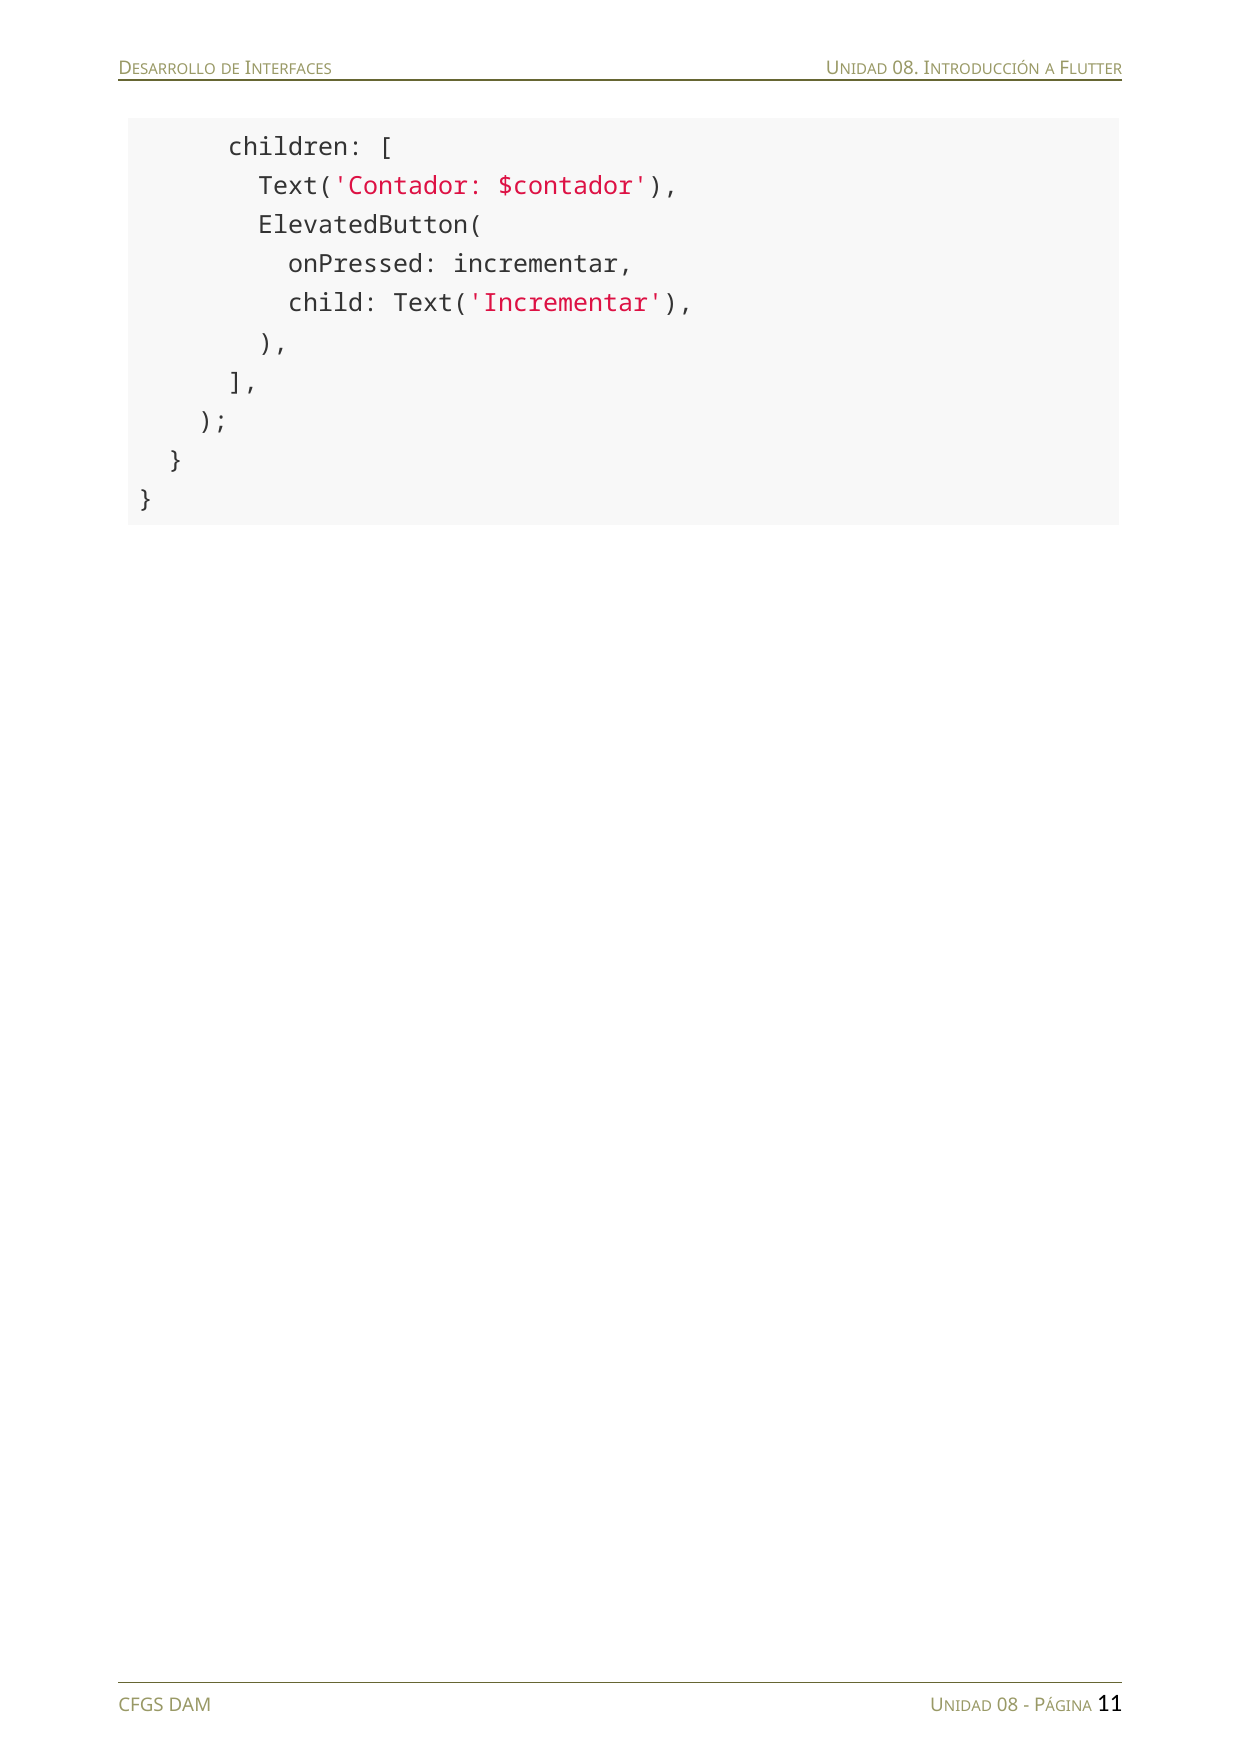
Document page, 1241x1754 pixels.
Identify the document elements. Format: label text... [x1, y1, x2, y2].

table_header children: [ Text('Contador: $contador'), ElevatedButton( onPressed: incrementar, child: Text('Incrementar'), ), ], ); } } [128, 118, 1119, 525]
